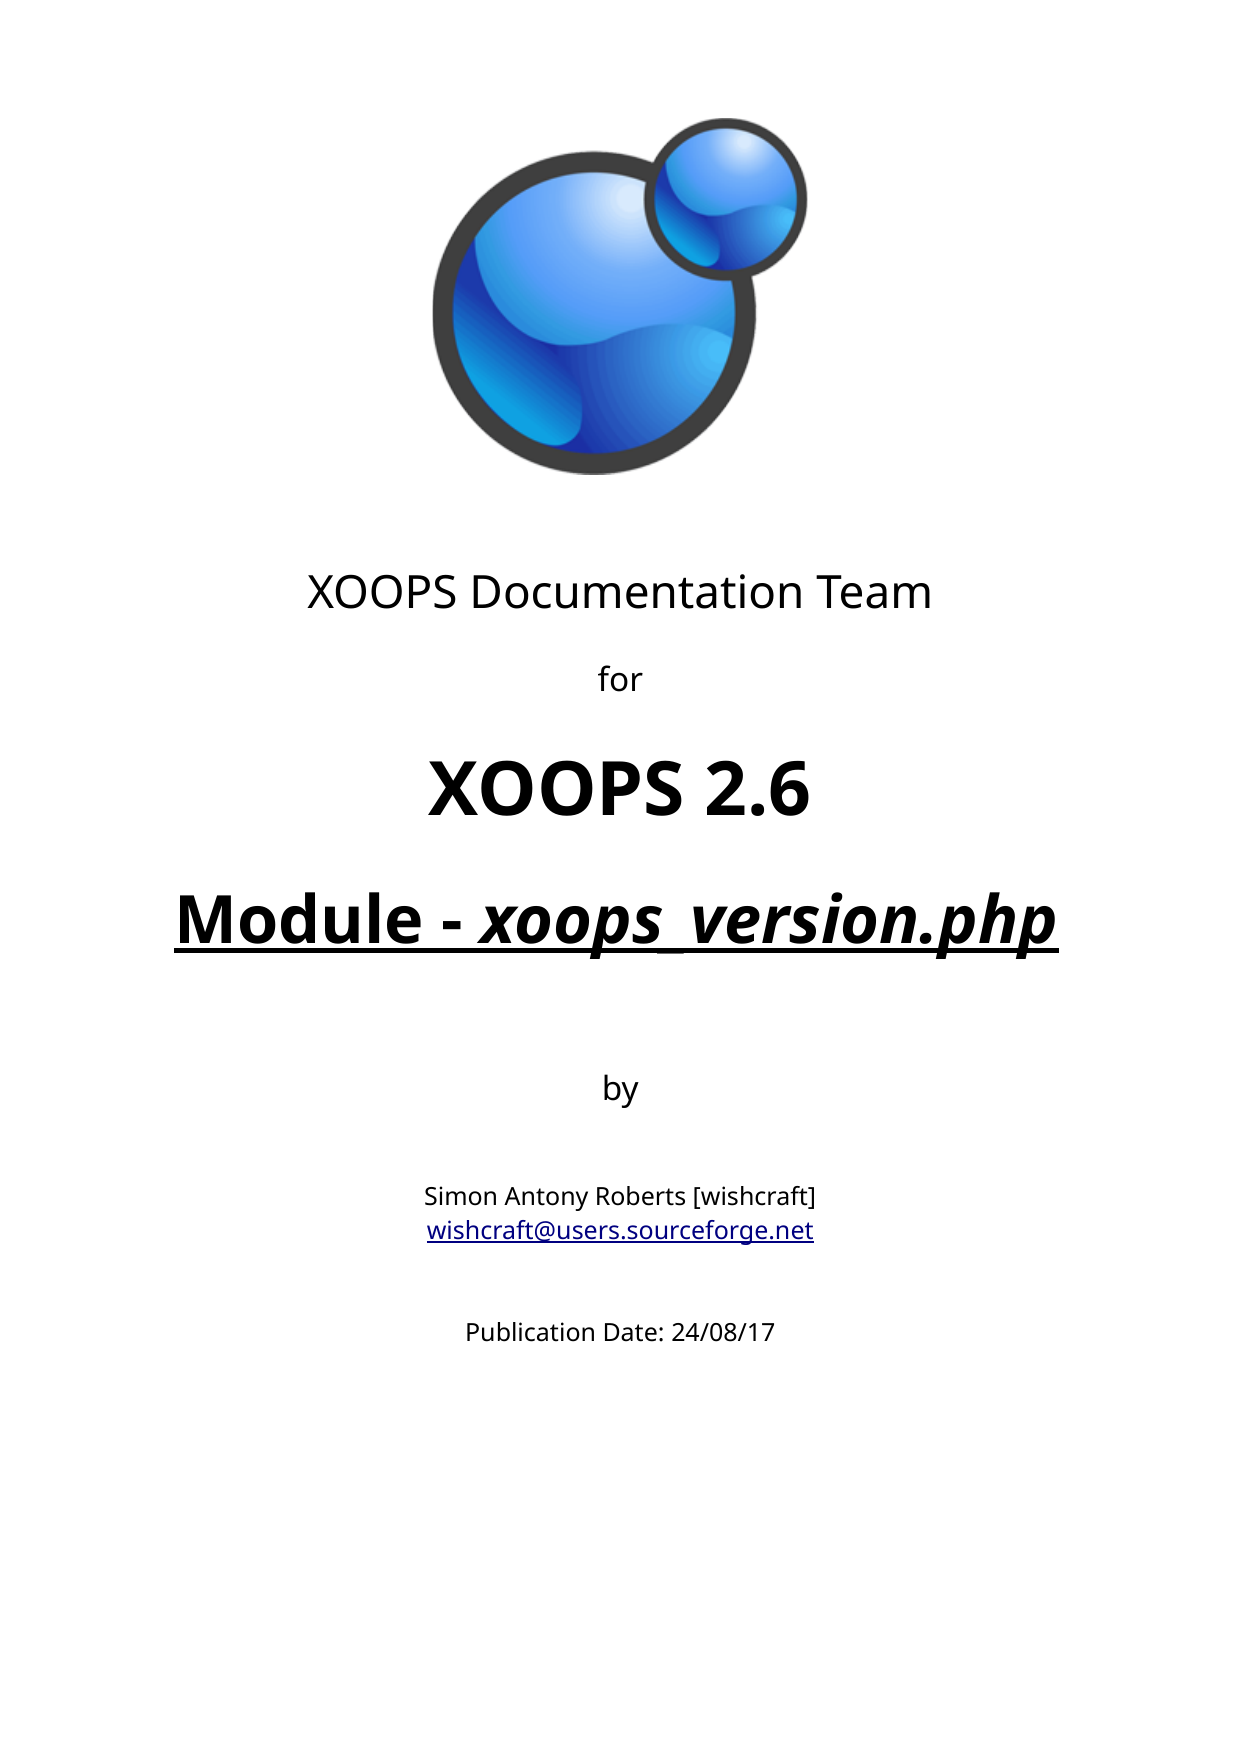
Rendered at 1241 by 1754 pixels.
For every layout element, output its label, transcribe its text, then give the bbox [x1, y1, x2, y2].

text Module - xoops_version.php [118, 872, 1122, 963]
text Publication Date: 24/08/17 [118, 1314, 1122, 1349]
text XOOPS 2.6 [118, 736, 1122, 838]
picture [432, 118, 808, 475]
text by [118, 1065, 1122, 1110]
text for [118, 656, 1122, 701]
text XOOPS Documentation Team [118, 559, 1122, 622]
text Simon Antony Roberts [wishcraft] wishcraft@users.sourceforge.net [118, 1178, 1122, 1246]
